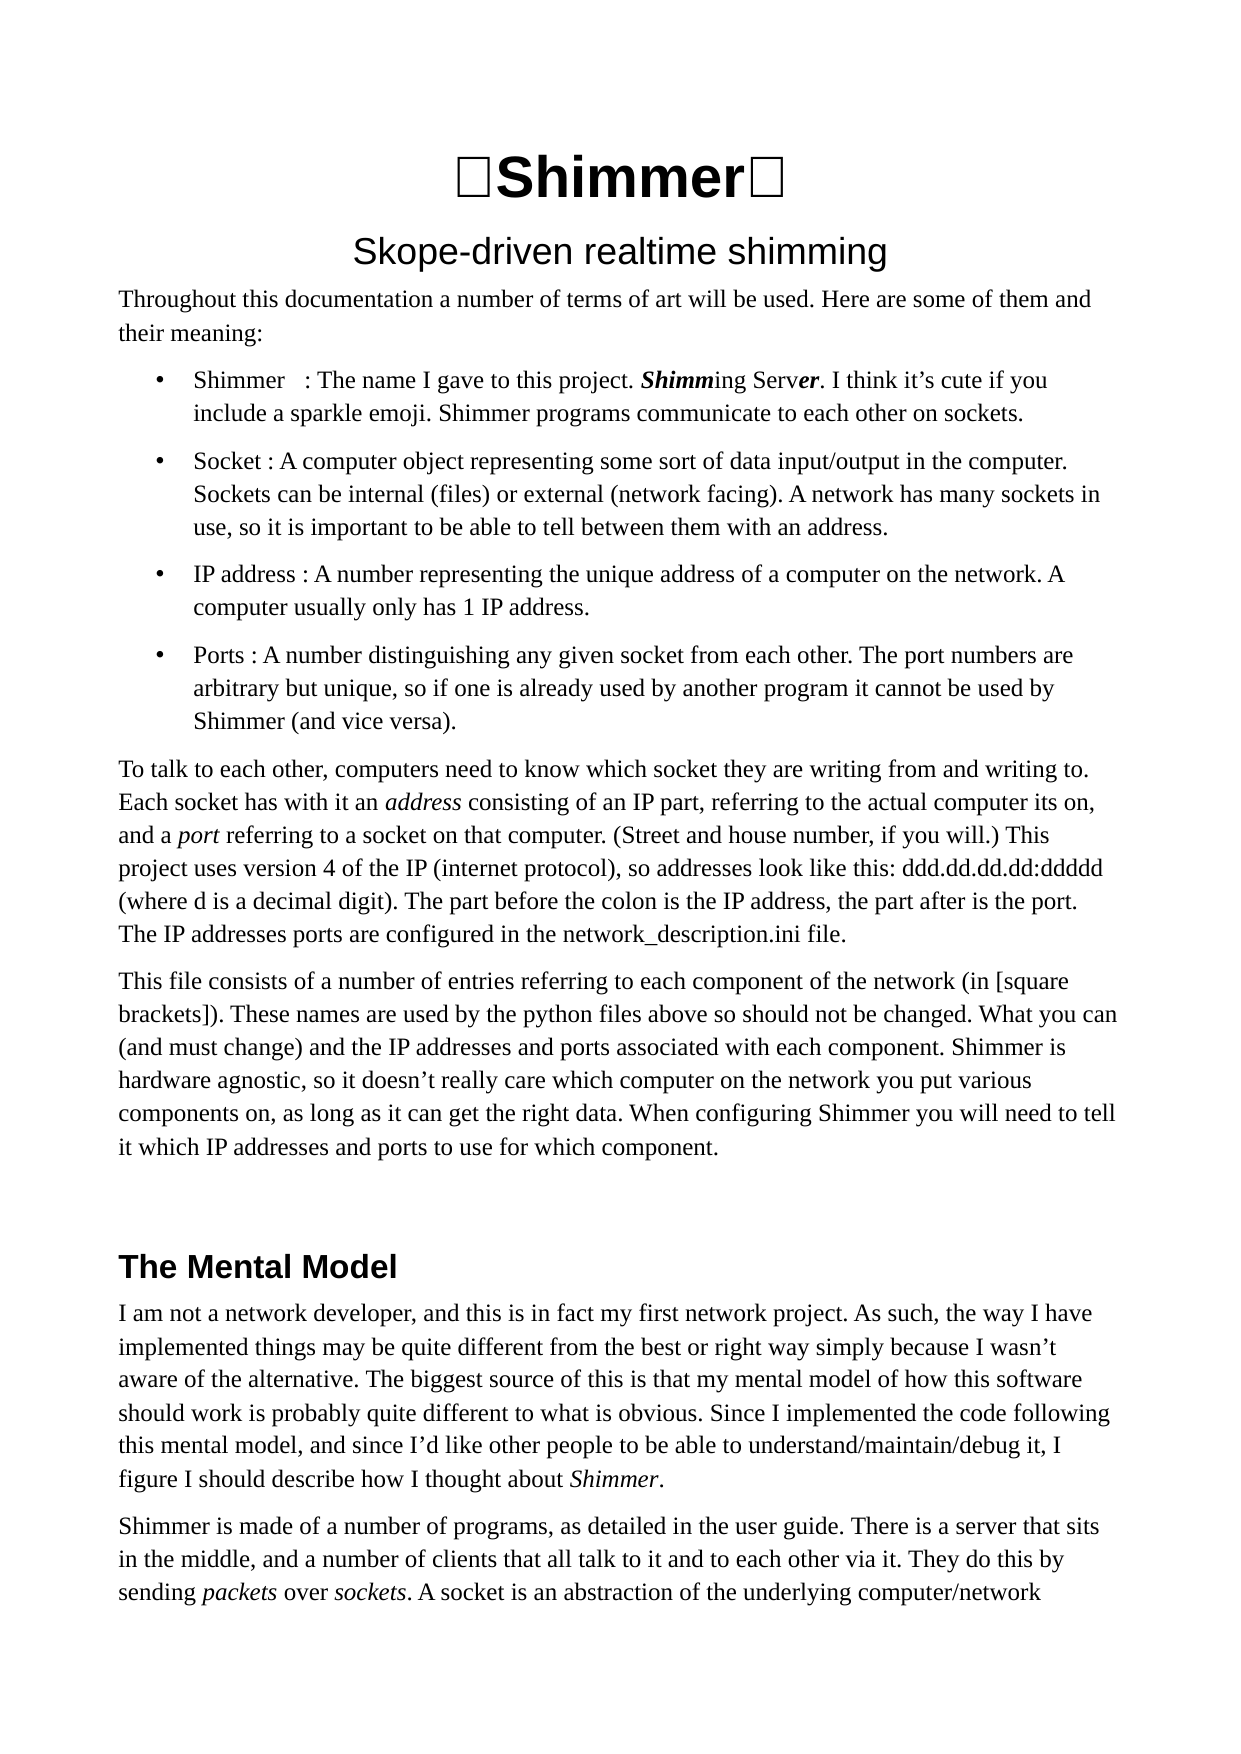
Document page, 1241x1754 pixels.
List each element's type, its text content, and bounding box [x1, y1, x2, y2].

text Shimmer is made of a number of programs, as detailed in the user guide. There is a server that sits in the middle, and a number of clients that all talk to it and to each other via it. They do this by sending packets over sockets. A socket is an abstraction of the underlying computer/network [118, 1511, 1122, 1606]
list Ports : A number distinguishing any given socket from each other. The port numbers are arbitrary but unique, so if one is already used by another program it cannot be used by Shimmer (and vice versa). [156, 640, 1122, 735]
subtitle The Mental Model [118, 1248, 1122, 1286]
list Socket : A computer object representing some sort of data input/output in the computer. Sockets can be internal (files) or external (network facing). A network has many sockets in use, so it is important to be able to tell between them with an address. [156, 446, 1122, 541]
text Throughout this documentation a number of terms of art will be used. Here are some of them and their meaning: [118, 284, 1122, 346]
text To talk to each other, computers need to know which socket they are writing from and writing to. Each socket has with it an address consisting of an IP part, referring to the actual computer its on, and a port referring to a socket on that computer. (Street and house number, if you will.) This project uses version 4 of the IP (internet protocol), so addresses look like this: ddd.dd.dd.dd:ddddd (where d is a decimal digit). The part before the colon is the IP address, the part after is the port. The IP addresses ports are configured in the network_description.ini file. [118, 754, 1122, 948]
text This file consists of a number of entries referring to each component of the network (in [square brackets]). These names are used by the python files above so should not be changed. What you can (and must change) and the IP addresses and ports associated with each component. Shimmer is hardware agnostic, so it doesn’t really care which computer on the network you put various components on, as long as it can get the right data. When configuring Shimmer you will need to tell it which IP addresses and ports to use for which component. [118, 966, 1122, 1160]
text I am not a network developer, and this is in fact my first network project. As such, the way I have implemented things may be quite different from the best or right way simply because I wasn’t aware of the alternative. The biggest source of this is that my mental model of how this software should work is probably quite different to what is obvious. Since I implemented the code following this mental model, and since I’d like other people to be able to understand/maintain/debug it, I figure I should describe how I thought about Shimmer. [118, 1298, 1122, 1492]
subtitle Skope-driven realtime shimming [118, 229, 1122, 272]
title ✨Shimmer✨ [118, 143, 1122, 210]
list Shimmer✨: The name I gave to this project. Shimming Server. I think it’s cute if you include a sparkle emoji. Shimmer programs communicate to each other on sockets. [156, 365, 1122, 427]
list IP address : A number representing the unique address of a computer on the network. A computer usually only has 1 IP address. [156, 559, 1122, 621]
